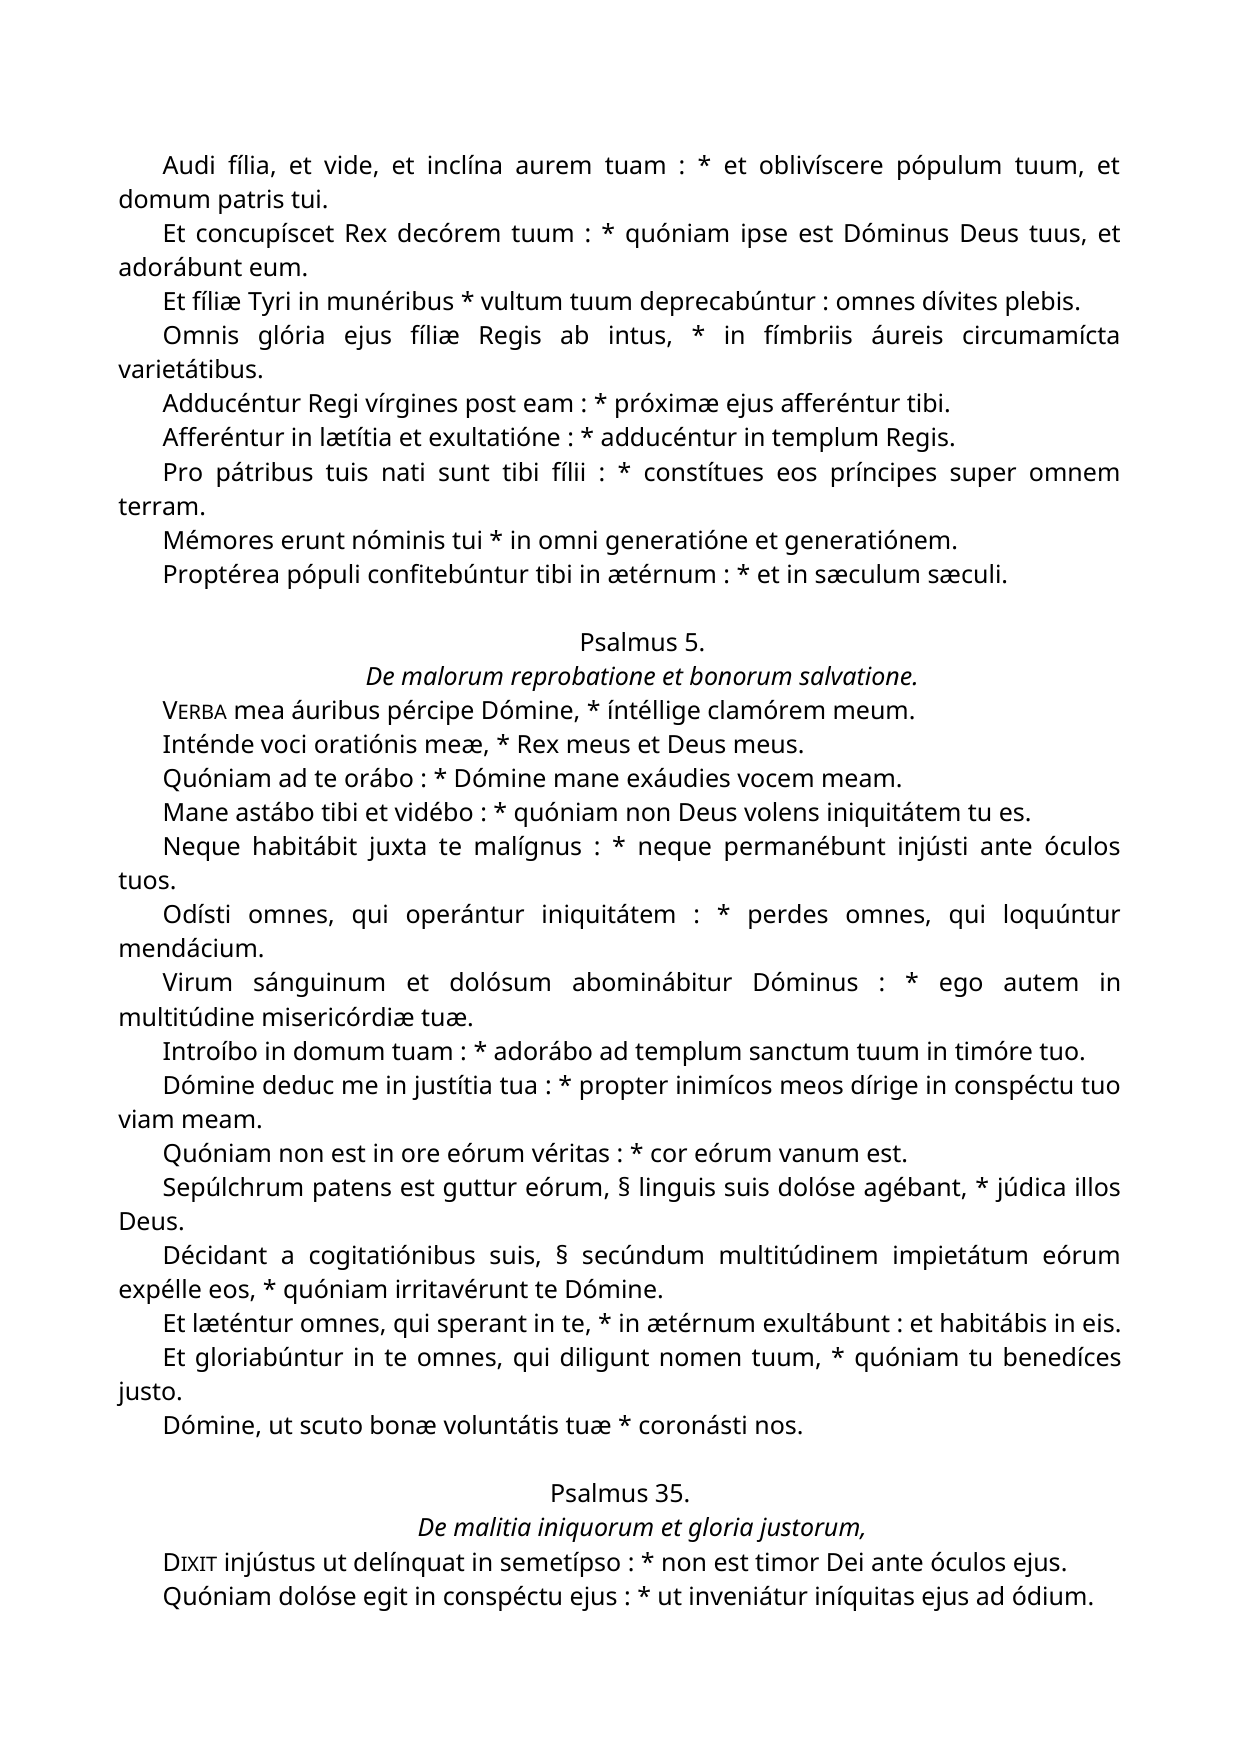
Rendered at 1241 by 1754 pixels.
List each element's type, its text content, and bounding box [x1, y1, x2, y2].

text De malitia iniquorum et gloria justorum, [118, 1510, 1122, 1544]
text Dómine deduc me in justítia tua : * propter inimícos meos dírige in conspéctu tuo viam meam. [118, 1067, 1122, 1135]
text Neque habitábit juxta te malígnus : * neque permanébunt injústi ante óculos tuos. [118, 829, 1122, 897]
text Psalmus 5. [118, 624, 1122, 658]
text Décidant a cogitatiónibus suis, § secúndum multitúdinem impietátum eórum expélle eos, * quóniam irritavérunt te Dómine. [118, 1238, 1122, 1306]
text Virum sánguinum et dolósum abominábitur Dóminus : * ego autem in multitúdine misericórdiæ tuæ. [118, 965, 1122, 1033]
text Odísti omnes, qui operántur iniquitátem : * perdes omnes, qui loquúntur mendácium. [118, 897, 1122, 965]
text Quóniam dolóse egit in conspéctu ejus : * ut inveniátur iníquitas ejus ad ódium. [118, 1578, 1122, 1612]
text Et concupíscet Rex decórem tuum : * quóniam ipse est Dóminus Deus tuus, et adorábunt eum. [118, 216, 1122, 284]
text Et fíliæ Tyri in munéribus * vultum tuum deprecabúntur : omnes dívites plebis. [118, 284, 1122, 318]
text Quóniam non est in ore eórum véritas : * cor eórum vanum est. [118, 1135, 1122, 1169]
text Et gloriabúntur in te omnes, qui diligunt nomen tuum, * quóniam tu benedíces justo. [118, 1340, 1122, 1408]
text Mane astábo tibi et vidébo : * quóniam non Deus volens iniquitátem tu es. [118, 795, 1122, 829]
text Proptérea pópuli confitebúntur tibi in ætérnum : * et in sæculum sæculi. [118, 556, 1122, 590]
text Dómine, ut scuto bonæ voluntátis tuæ * coronásti nos. [118, 1408, 1122, 1442]
text Sepúlchrum patens est guttur eórum, § linguis suis dolóse agébant, * júdica illos Deus. [118, 1169, 1122, 1238]
text Verba mea áuribus pércipe Dómine, * íntéllige clamórem meum. [118, 693, 1122, 727]
text Quóniam ad te orábo : * Dómine mane exáudies vocem meam. [118, 761, 1122, 795]
text Omnis glória ejus fíliæ Regis ab intus, * in fímbriis áureis circumamícta varietátibus. [118, 318, 1122, 386]
text De malorum reprobatione et bonorum salvatione. [118, 658, 1122, 693]
text Et læténtur omnes, qui sperant in te, * in ætérnum exultábunt : et habitábis in eis. [118, 1306, 1122, 1340]
text Audi fília, et vide, et inclína aurem tuam : * et oblivíscere pópulum tuum, et domum patris tui. [118, 148, 1122, 216]
text Introíbo in domum tuam : * adorábo ad templum sanctum tuum in timóre tuo. [118, 1033, 1122, 1067]
text Adducéntur Regi vírgines post eam : * próximæ ejus afferéntur tibi. [118, 386, 1122, 420]
text Afferéntur in lætítia et exultatióne : * adducéntur in templum Regis. [118, 420, 1122, 454]
text Inténde voci oratiónis meæ, * Rex meus et Deus meus. [118, 727, 1122, 761]
text Pro pátribus tuis nati sunt tibi fílii : * constítues eos príncipes super omnem terram. [118, 454, 1122, 522]
text Dixit injústus ut delínquat in semetípso : * non est timor Dei ante óculos ejus. [118, 1544, 1122, 1578]
text Psalmus 35. [118, 1476, 1122, 1510]
text Mémores erunt nóminis tui * in omni generatióne et generatiónem. [118, 522, 1122, 556]
